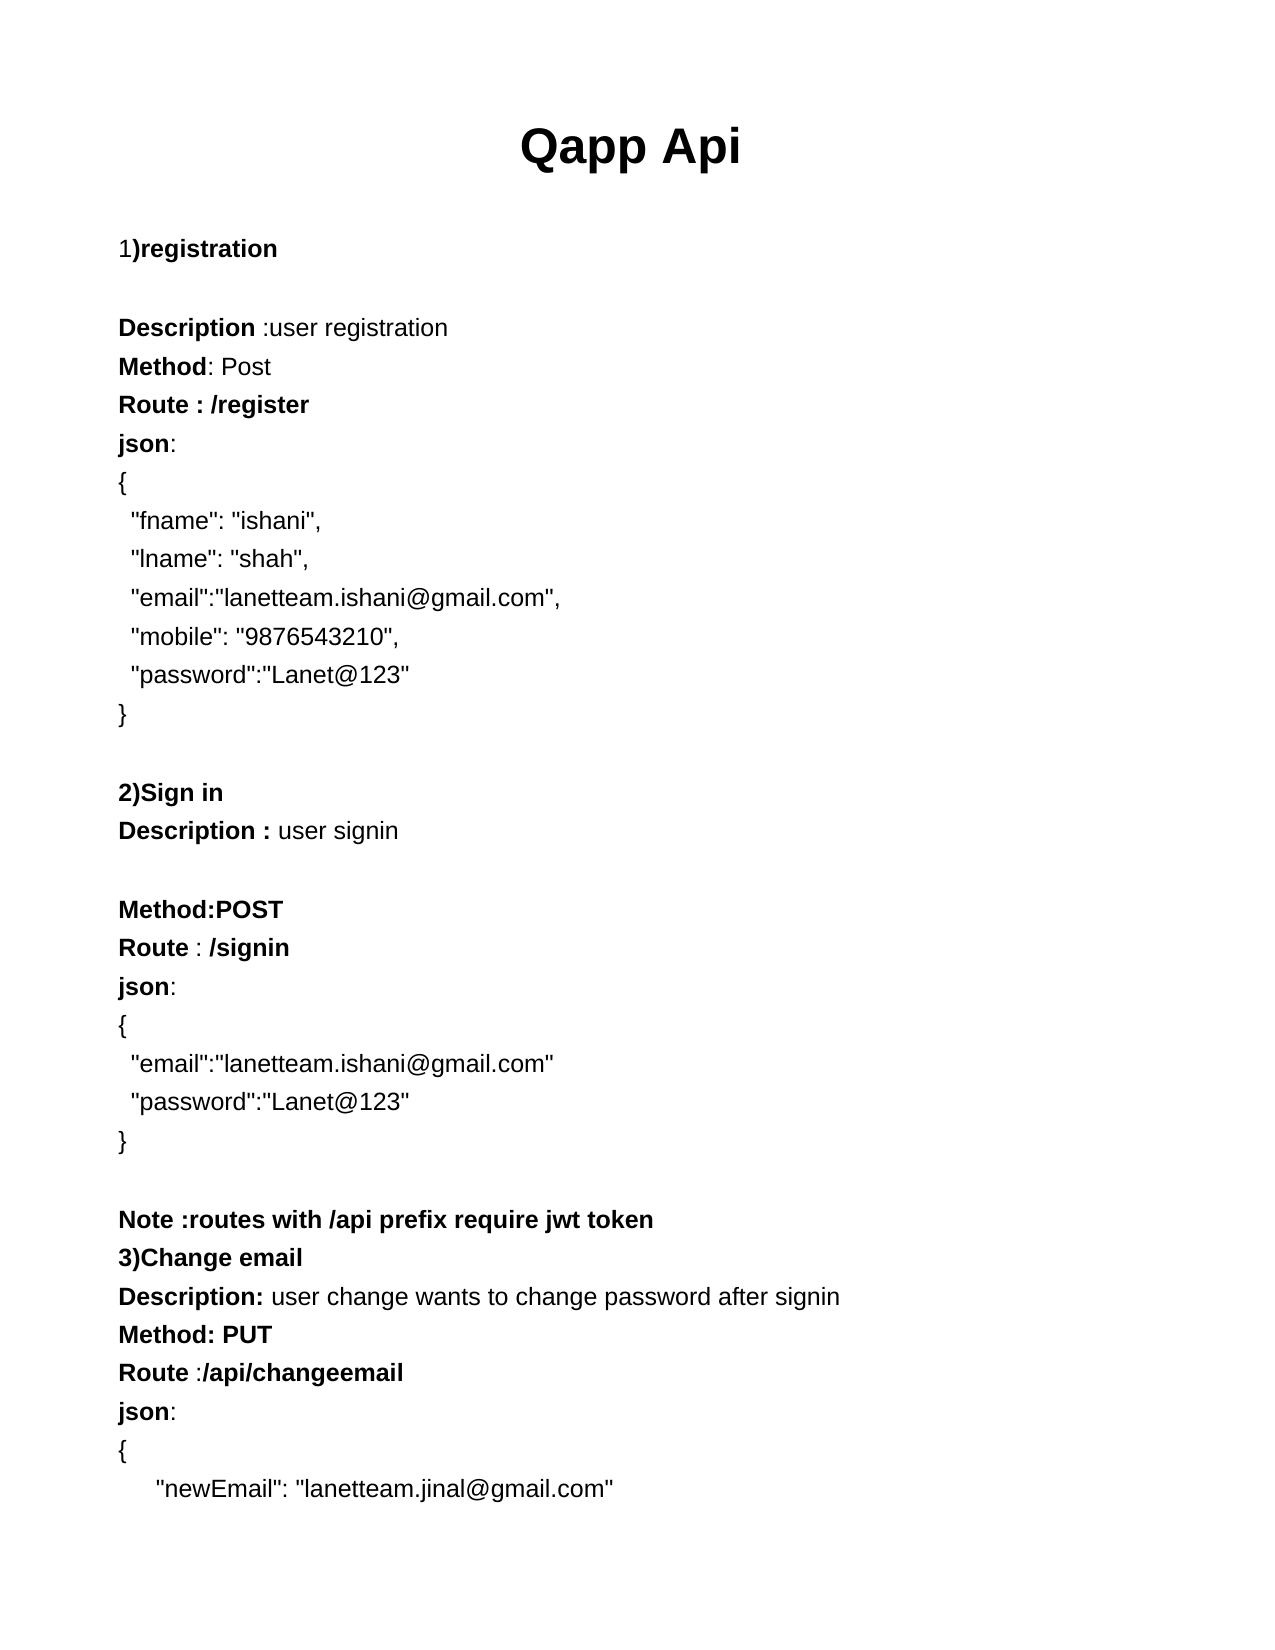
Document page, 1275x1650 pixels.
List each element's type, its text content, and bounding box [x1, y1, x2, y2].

text "password":"Lanet@123" [118, 1088, 1157, 1116]
text Route :/api/changeemail [118, 1359, 1157, 1387]
text { [118, 468, 1157, 496]
text { [118, 1011, 1157, 1039]
text Method:POST [118, 896, 1157, 923]
text Route : /signin [118, 934, 1157, 962]
text 3)Change email [118, 1244, 1157, 1272]
text "lname": "shah", [118, 545, 1157, 573]
text 1)registration [118, 235, 1157, 263]
text Description : user signin [118, 817, 1157, 845]
text Method: Post [118, 353, 1157, 381]
text 2)Sign in [118, 778, 1157, 806]
text } [118, 700, 1157, 728]
text json: [118, 1398, 1157, 1426]
text Method: PUT [118, 1321, 1157, 1349]
text "password":"Lanet@123" [118, 661, 1157, 689]
text Description :user registration [118, 314, 1157, 342]
text Note :routes with /api prefix require jwt token [118, 1205, 1157, 1233]
text { [118, 1436, 1157, 1464]
text "email":"lanetteam.ishani@gmail.com", [118, 584, 1157, 612]
text "email":"lanetteam.ishani@gmail.com" [118, 1049, 1157, 1077]
text json: [118, 430, 1157, 458]
text Description: user change wants to change password after signin [118, 1282, 1157, 1310]
text "fname": "ishani", [118, 507, 1157, 534]
text "newEmail": "lanetteam.jinal@gmail.com" [118, 1475, 1157, 1503]
text "mobile": "9876543210", [118, 622, 1157, 651]
text } [118, 1127, 1157, 1155]
text Qapp Api [118, 118, 1157, 174]
text Route : /register [118, 391, 1157, 419]
text json: [118, 973, 1157, 1001]
